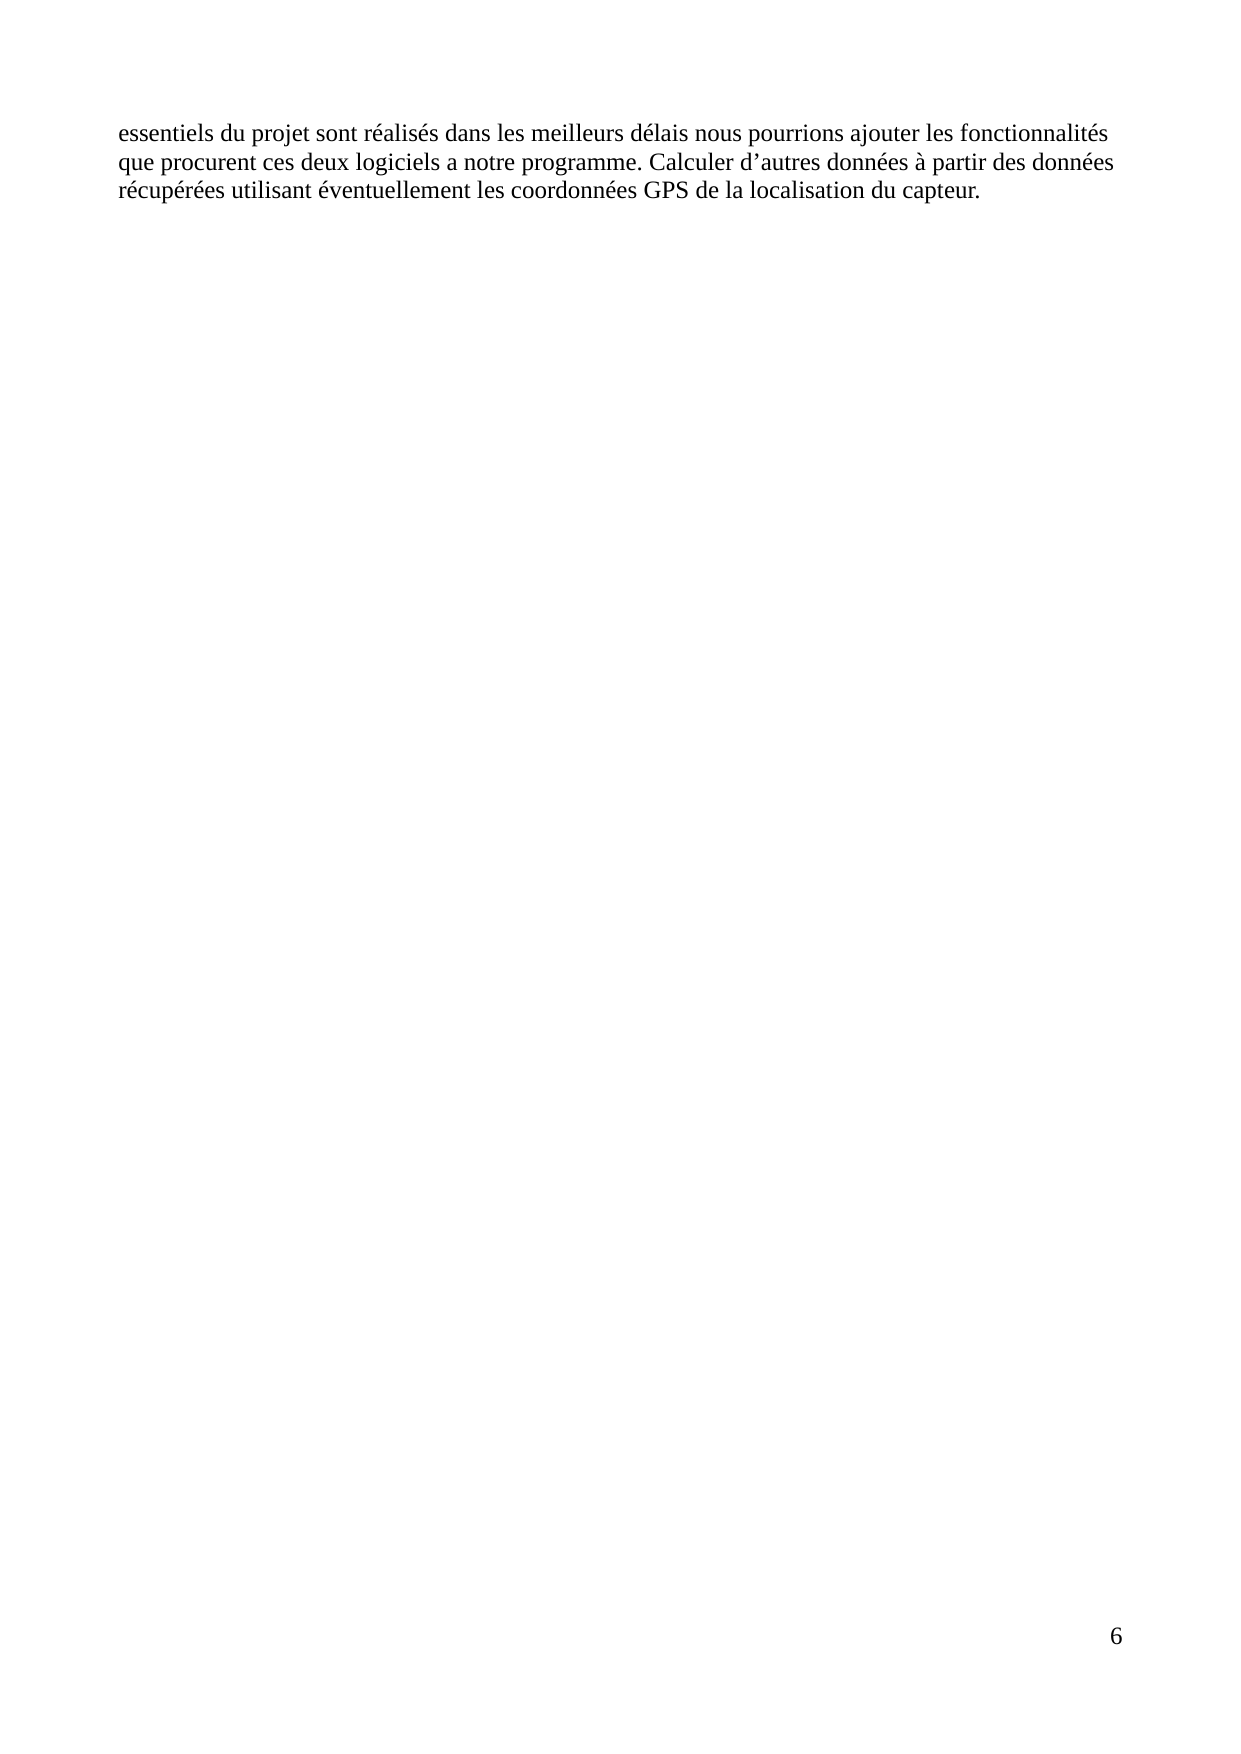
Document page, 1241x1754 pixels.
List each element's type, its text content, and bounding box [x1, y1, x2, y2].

text essentiels du projet sont réalisés dans les meilleurs délais nous pourrions ajouter les fonctionnalités que procurent ces deux logiciels a notre programme. Calculer d’autres données à partir des données récupérées utilisant éventuellement les coordonnées GPS de la localisation du capteur. [118, 118, 1122, 204]
